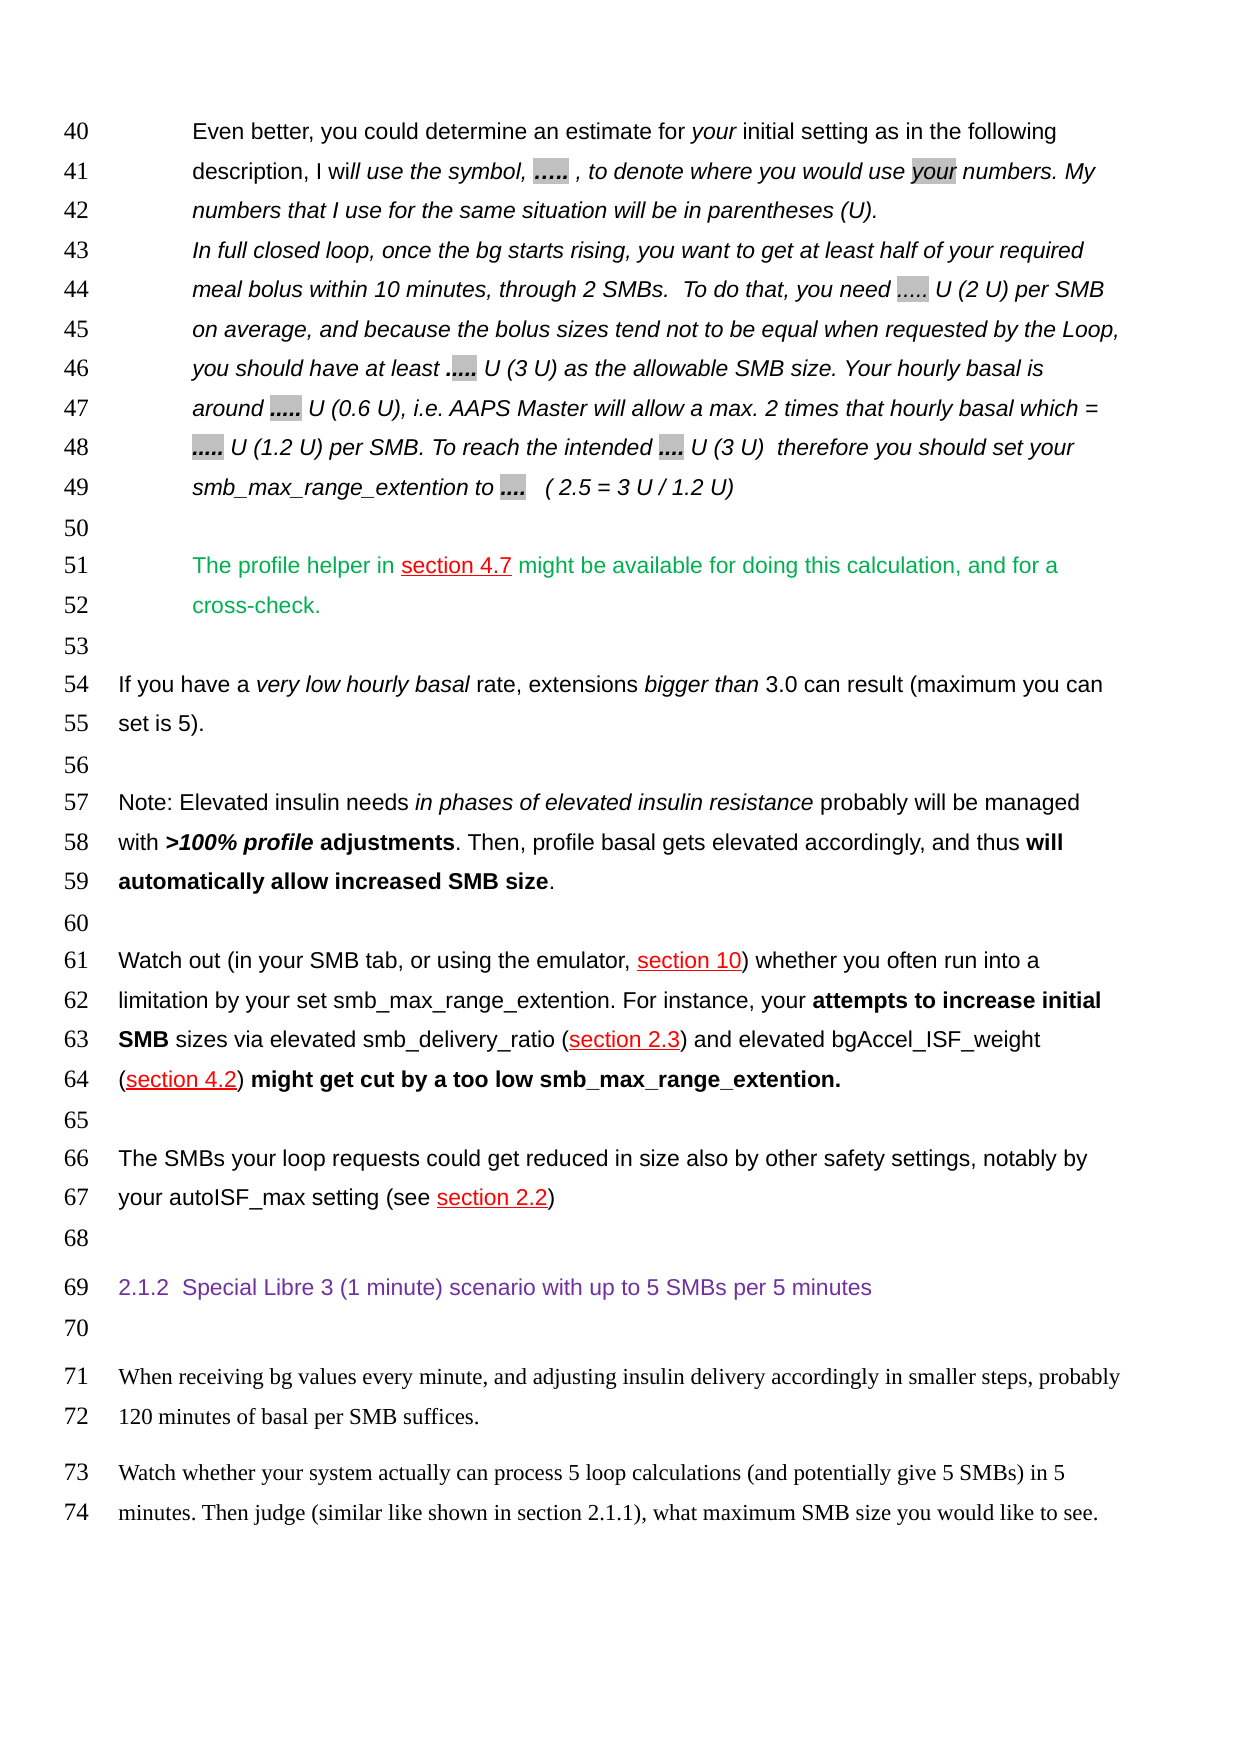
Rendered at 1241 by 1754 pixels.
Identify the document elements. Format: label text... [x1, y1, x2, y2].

text The SMBs your loop requests could get reduced in size also by other safety settings, notably by your autoISF_max setting (see section 2.2) [118, 1144, 1122, 1210]
text The profile helper in section 4.7 might be available for doing this calculation, and for a cross-check. [192, 552, 1122, 618]
text Even better, you could determine an estimate for your initial setting as in the following description, I will use the symbol, ….. , to denote where you would use your numbers. My numbers that I use for the same situation will be in parentheses (U). [192, 118, 1122, 223]
text 2.1.2 Special Libre 3 (1 minute) scenario with up to 5 SMBs per 5 minutes [118, 1274, 1122, 1300]
list Watch whether your system actually can process 5 loop calculations (and potentially give 5 SMBs) in 5 minutes. Then judge (similar like shown in section 2.1.1), what maximum SMB size you would like to see. [118, 1459, 1122, 1525]
text In full closed loop, once the bg starts rising, you want to get at least half of your required meal bolus within 10 minutes, through 2 SMBs. To do that, you need ..... U (2 U) per SMB on average, and because the bolus sizes tend not to be equal when requested by the Loop, you should have at least ..... U (3 U) as the allowable SMB size. Your hourly basal is around ..... U (0.6 U), i.e. AAPS Master will allow a max. 2 times that hourly basal which = ..... U (1.2 U) per SMB. To reach the intended .... U (3 U) therefore you should set your smb_max_range_extention to .... ( 2.5 = 3 U / 1.2 U) [192, 237, 1122, 500]
list When receiving bg values every minute, and adjusting insulin delivery accordingly in smaller steps, probably 120 minutes of basal per SMB suffices. [118, 1363, 1122, 1429]
text Note: Elevated insulin needs in phases of elevated insulin resistance probably will be managed with >100% profile adjustments. Then, profile basal gets elevated accordingly, and thus will automatically allow increased SMB size. [118, 789, 1122, 894]
text Watch out (in your SMB tab, or using the emulator, section 10) whether you often run into a limitation by your set smb_max_range_extention. For instance, your attempts to increase initial SMB sizes via elevated smb_delivery_ratio (section 2.3) and elevated bgAccel_ISF_weight (section 4.2) might get cut by a too low smb_max_range_extention. [118, 947, 1122, 1092]
text If you have a very low hourly basal rate, extensions bigger than 3.0 can result (maximum you can set is 5). [118, 671, 1122, 737]
